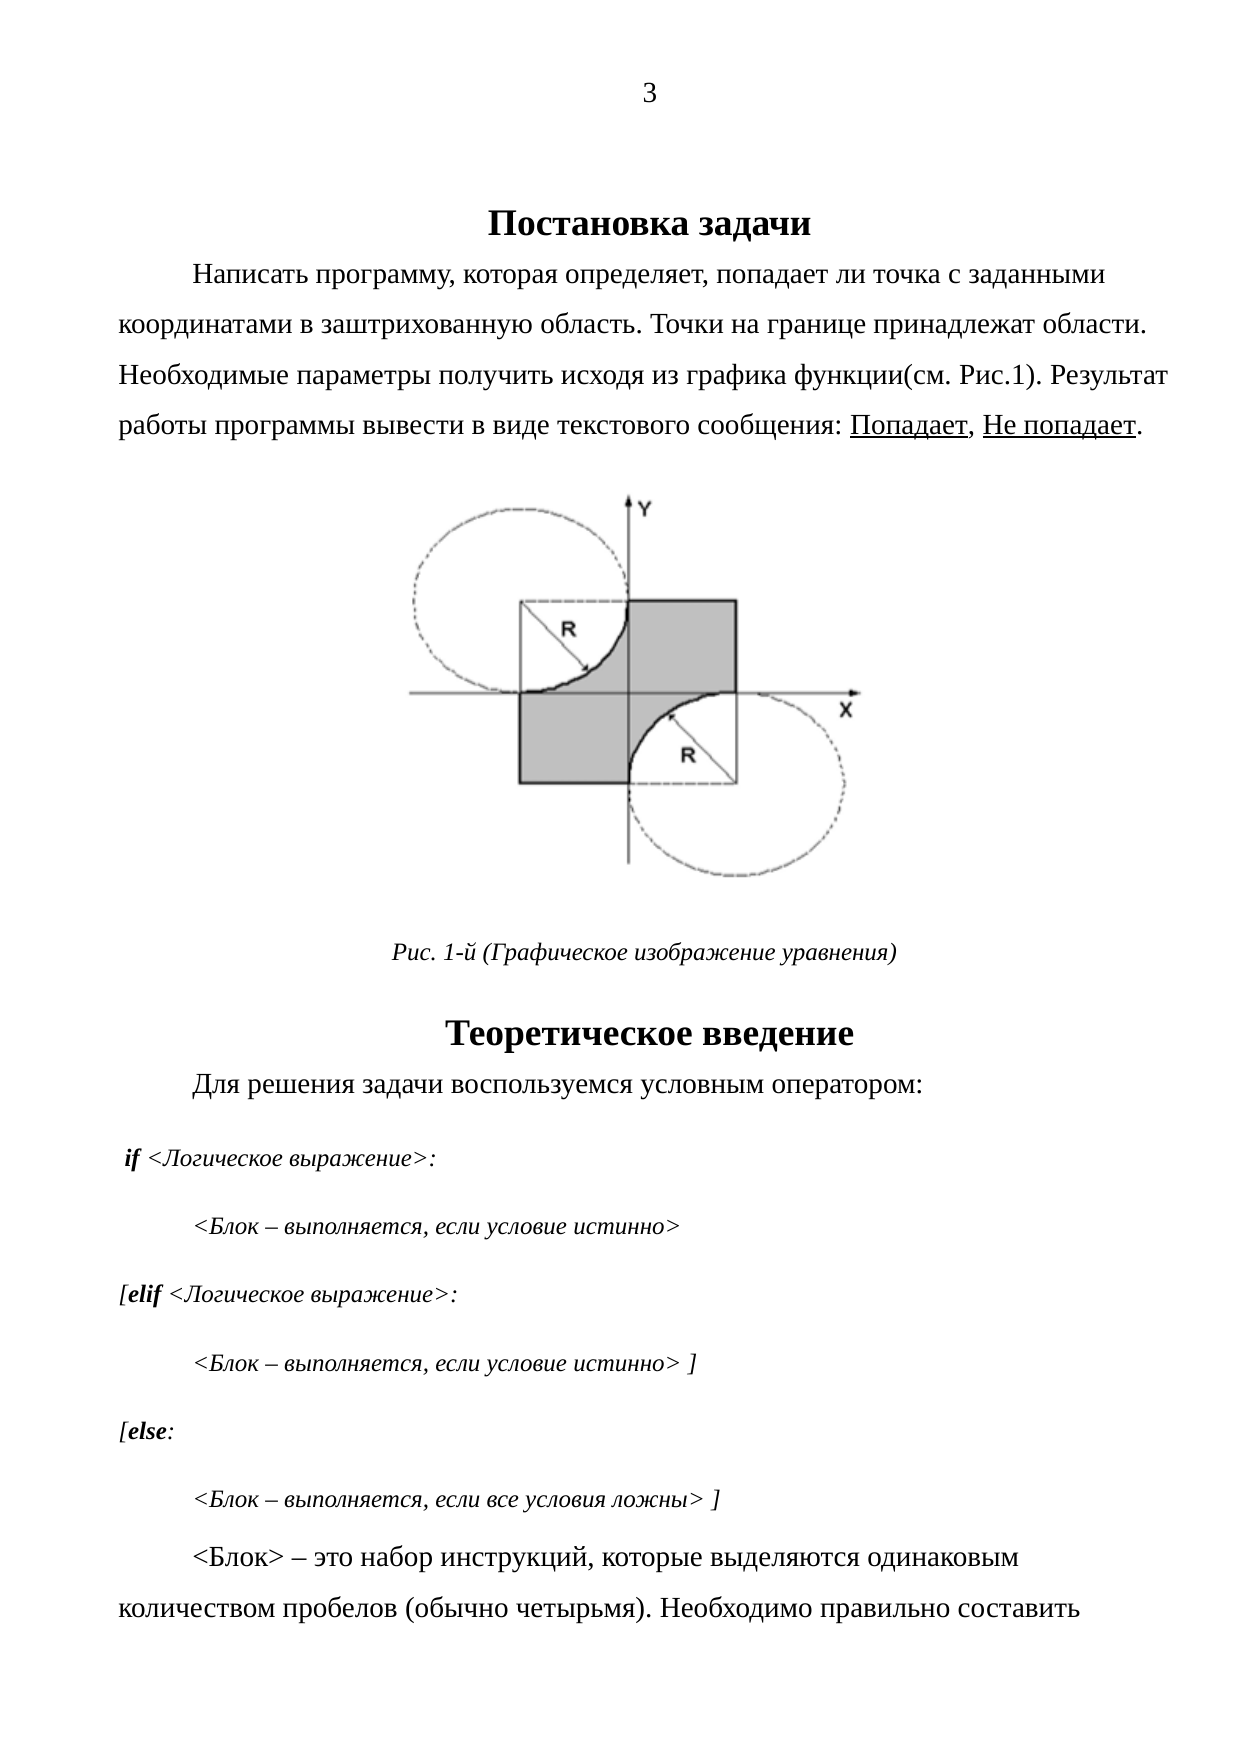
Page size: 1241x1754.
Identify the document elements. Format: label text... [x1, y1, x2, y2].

subtitle Постановка задачи [118, 201, 1181, 244]
text <Блок – выполняется, если все условия ложны> ] [118, 1484, 1181, 1513]
text <Блок – выполняется, если условие истинно> ] [118, 1348, 1181, 1376]
text [elif <Логическое выражение>: [118, 1279, 1181, 1308]
text if <Логическое выражение>: [118, 1143, 1181, 1172]
text Написать программу, которая определяет, попадает ли точка с заданными координатами в заштрихованную область. Точки на границе принадлежат области. Необходимые параметры получить исходя из графика функции(см. Рис.1). Результат работы программы вывести в виде текстового сообщения: Попадает, Не попадает. [118, 256, 1181, 441]
text Рис. 1-й (Графическое изображение уравнения) [118, 937, 1173, 966]
text <Блок – выполняется, если условие истинно> [118, 1211, 1181, 1240]
subtitle Теоретическое введение [118, 1010, 1181, 1053]
text [else: [118, 1416, 1181, 1444]
text <Блок> – это набор инструкций, которые выделяются одинаковым количеством пробелов (обычно четырьмя). Необходимо правильно составить [118, 1539, 1181, 1623]
text Для решения задачи воспользуемся условным оператором: [118, 1066, 1181, 1099]
